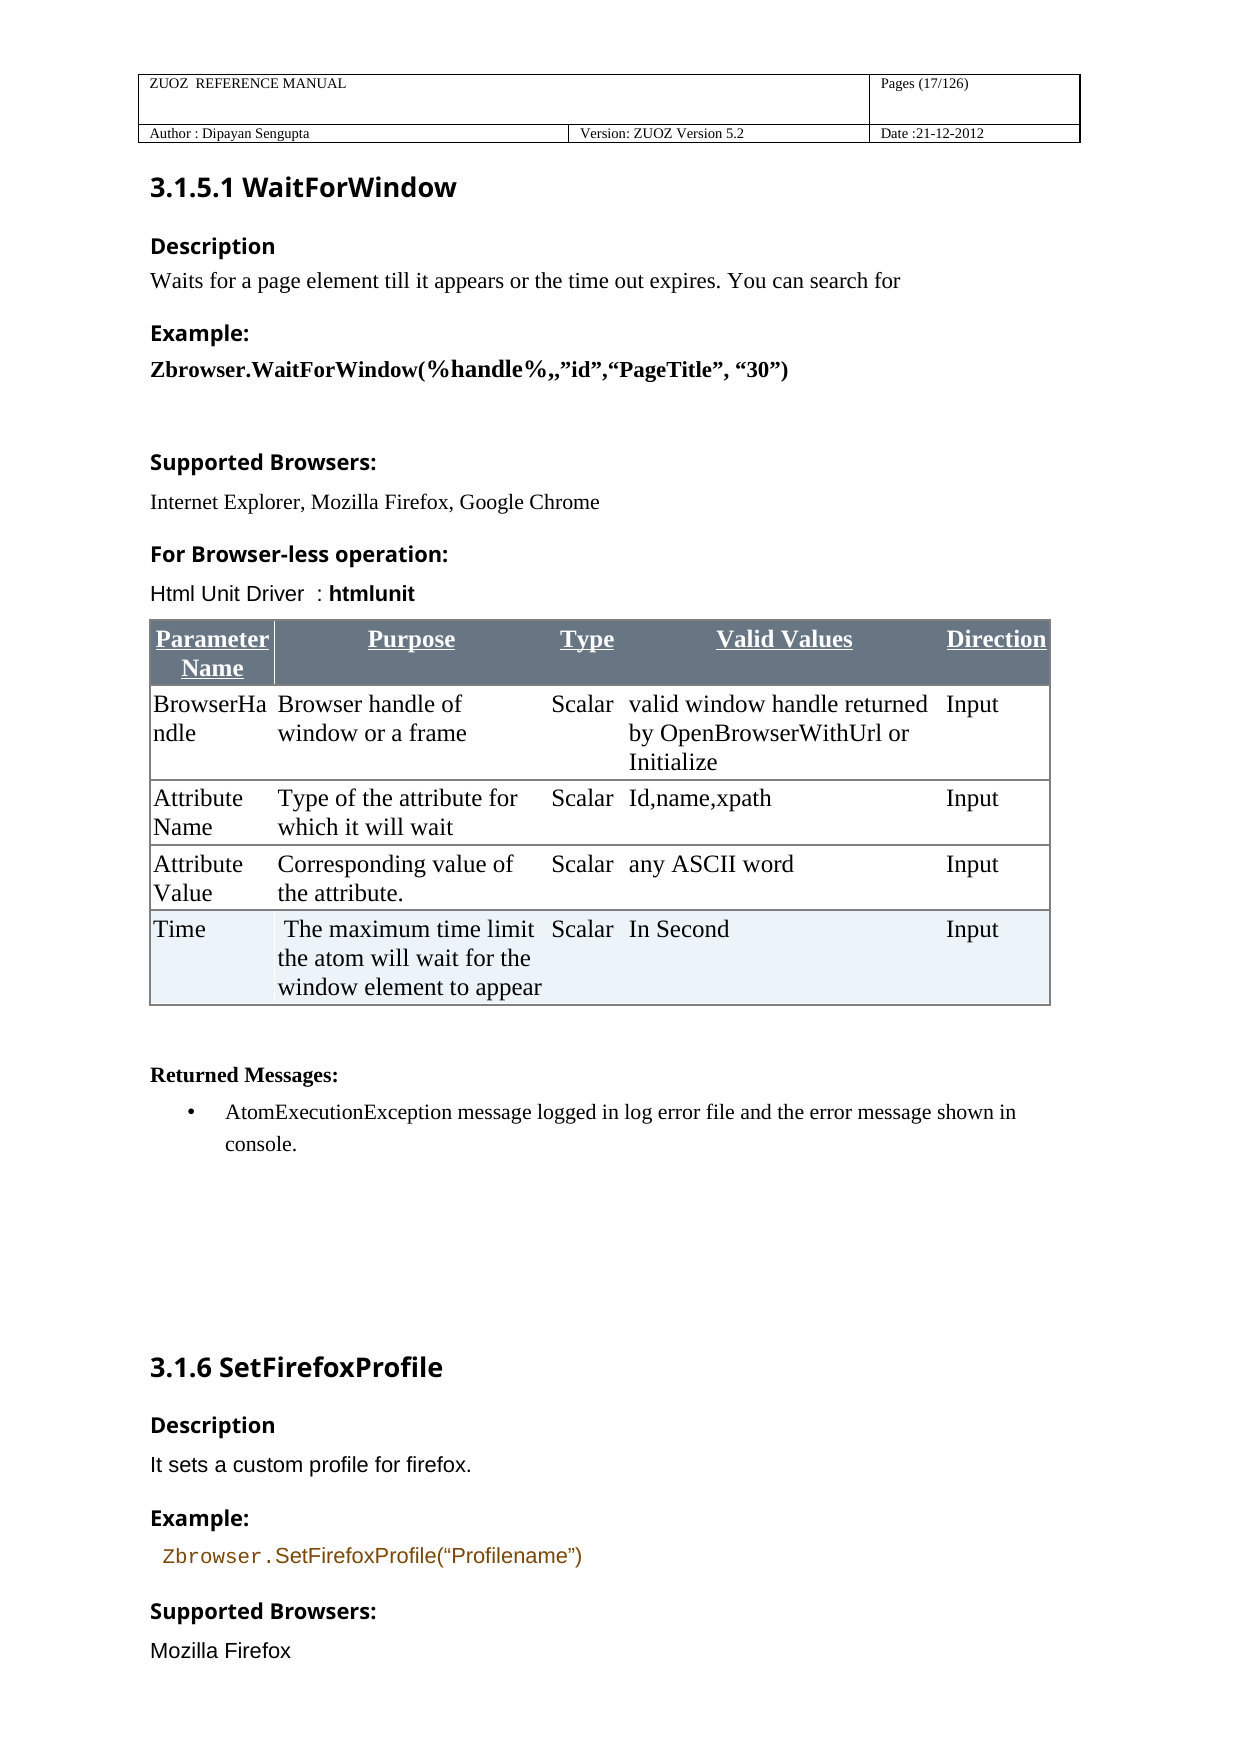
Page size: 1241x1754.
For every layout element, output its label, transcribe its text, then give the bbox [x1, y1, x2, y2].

subtitle For Browser-less operation: [150, 539, 1050, 569]
table_cell Type of the attribute for which it will wait [275, 781, 548, 844]
subtitle Returned Messages: [150, 1062, 1050, 1087]
table_cell Input [943, 686, 1049, 778]
subtitle Description [150, 231, 1050, 261]
subtitle Example: [150, 318, 1050, 348]
subtitle 3.1.6 SetFirefoxProfile [150, 1348, 1050, 1385]
table_cell The maximum time limit the atom will wait for the window element to appear [275, 911, 548, 1003]
list AtomExecutionException message logged in log error file and the error message shown in console. [187, 1093, 1050, 1156]
table_cell any ASCII word [626, 846, 943, 909]
text Waits for a page element till it appears or the time out expires. You can search for [150, 267, 1050, 293]
table_cell Attribute Value [151, 846, 274, 909]
table_header Valid Values [626, 621, 943, 684]
text It sets a custom profile for firefox. [150, 1446, 1050, 1477]
table_cell Scalar [548, 686, 626, 778]
table_header Parameter Name [151, 621, 274, 684]
table_cell valid window handle returned by OpenBrowserWithUrl or Initialize [626, 686, 943, 778]
table_cell Attribute Name [151, 781, 274, 844]
table_cell BrowserHandle [151, 686, 274, 778]
subtitle 3.1.5.1 WaitForWindow [150, 169, 1050, 206]
table_cell Input [943, 846, 1049, 909]
table_cell Input [943, 781, 1049, 844]
table_cell Id,name,xpath [626, 781, 943, 844]
table_cell Time [151, 911, 274, 1003]
table_cell Browser handle of window or a frame [275, 686, 548, 778]
text Html Unit Driver : htmlunit [150, 575, 1050, 606]
text Zbrowser.WaitForWindow(%handle%,,”id”,“PageTitle”, “30”) [150, 354, 1050, 383]
text Zbrowser.SetFirefoxProfile(“Profilename”) [150, 1538, 1050, 1570]
text Internet Explorer, Mozilla Firefox, Google Chrome [150, 483, 1050, 514]
table_header Direction [943, 621, 1049, 684]
table_cell Scalar [548, 911, 626, 1003]
table_cell Scalar [548, 846, 626, 909]
table_header Type [548, 621, 626, 684]
table_header Purpose [275, 621, 548, 684]
subtitle Supported Browsers: [150, 1595, 1050, 1626]
subtitle Supported Browsers: [150, 447, 1050, 477]
subtitle Example: [150, 1502, 1050, 1532]
table_cell Scalar [548, 781, 626, 844]
table_cell Corresponding value of the attribute. [275, 846, 548, 909]
table_cell In Second [626, 911, 943, 1003]
table_cell Input [943, 911, 1049, 1003]
subtitle Description [150, 1410, 1050, 1440]
text Mozilla Firefox [150, 1632, 1050, 1663]
